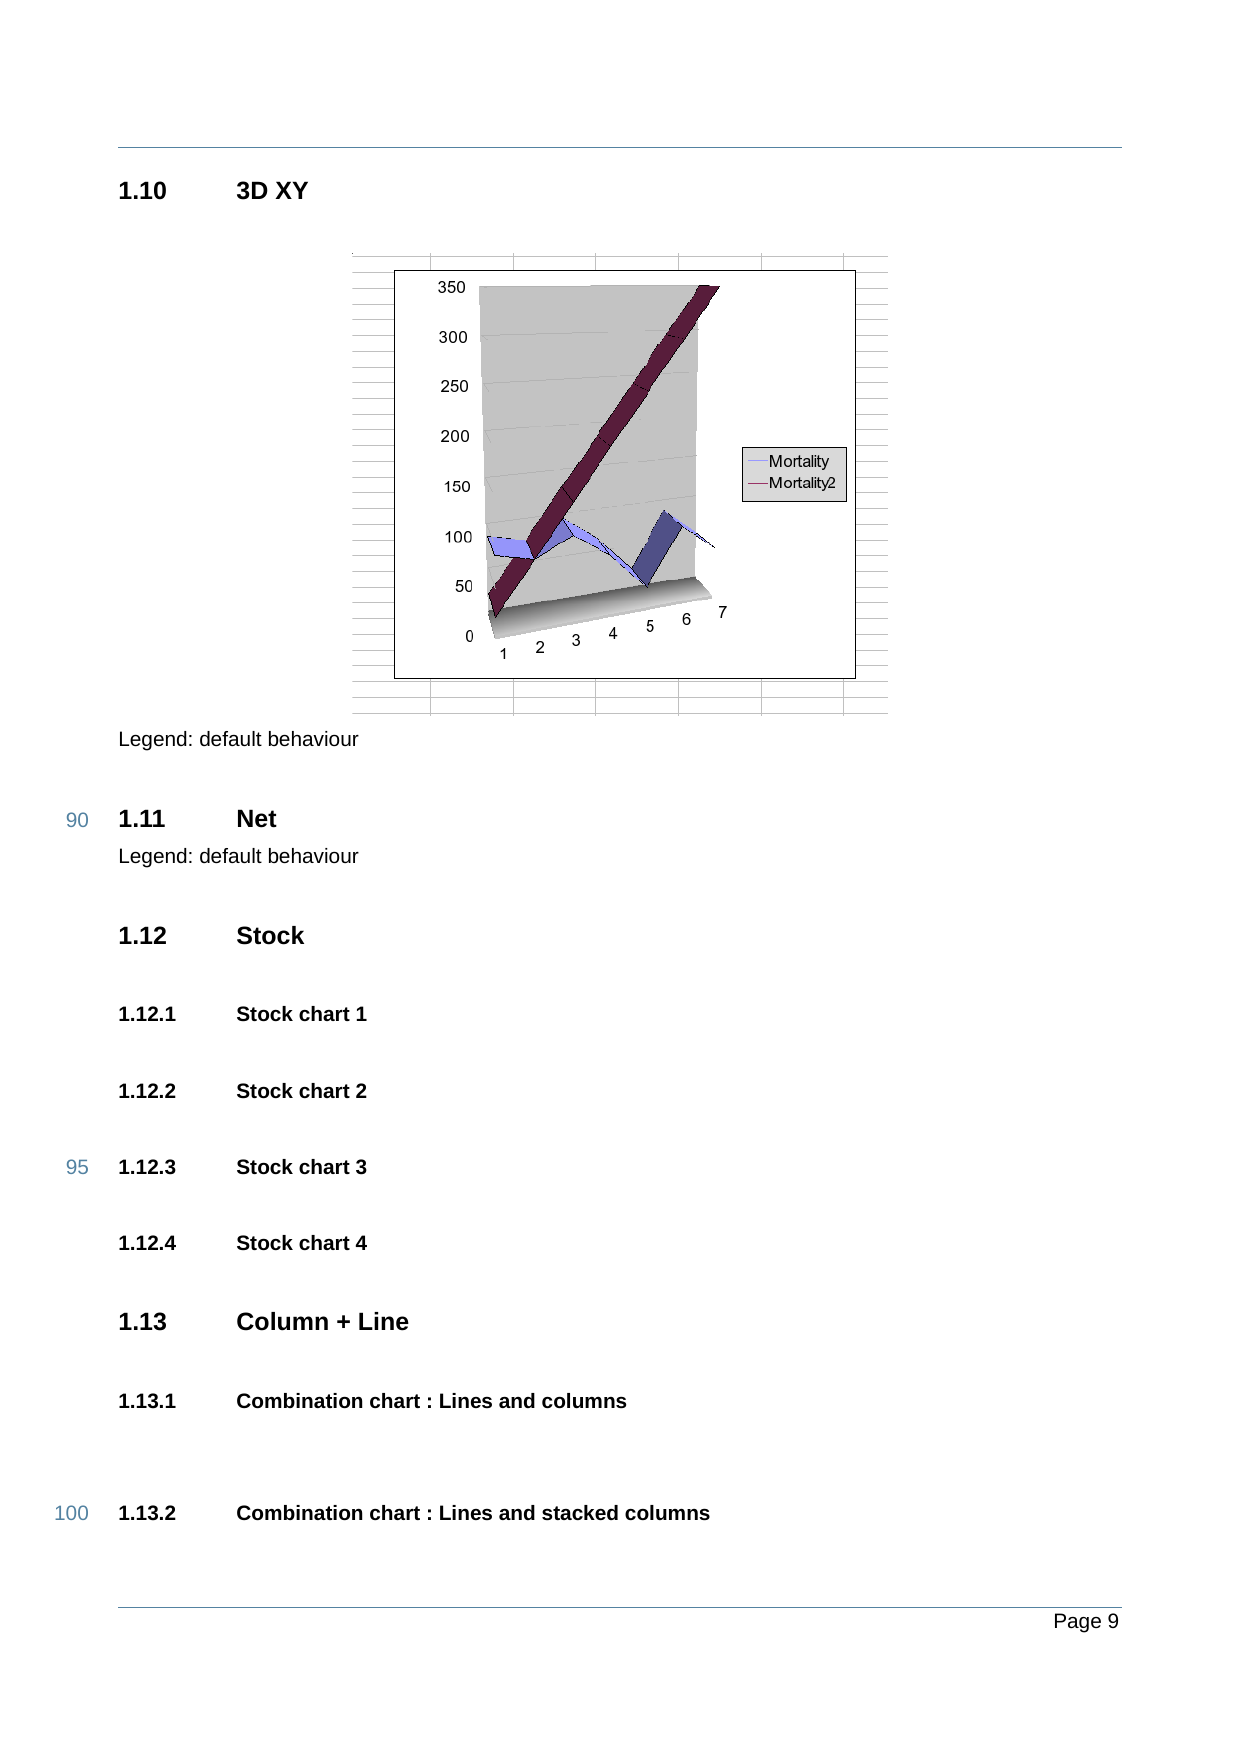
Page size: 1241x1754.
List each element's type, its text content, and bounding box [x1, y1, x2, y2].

subtitle Stock chart 2 [118, 1079, 1122, 1102]
subtitle Stock chart 4 [118, 1232, 1122, 1255]
subtitle 3D XY [118, 177, 1122, 205]
picture [352, 253, 888, 716]
subtitle Combination chart : Lines and stacked columns [118, 1501, 1122, 1524]
subtitle Stock chart 1 [118, 1003, 1122, 1026]
subtitle Column + Line [118, 1308, 1122, 1336]
subtitle Net [118, 805, 1122, 833]
subtitle Stock chart 3 [118, 1156, 1122, 1179]
text Legend: default behaviour [118, 845, 1122, 868]
subtitle Combination chart : Lines and columns [118, 1389, 1122, 1412]
subtitle Stock [118, 922, 1122, 950]
text Legend: default behaviour [118, 728, 1122, 751]
